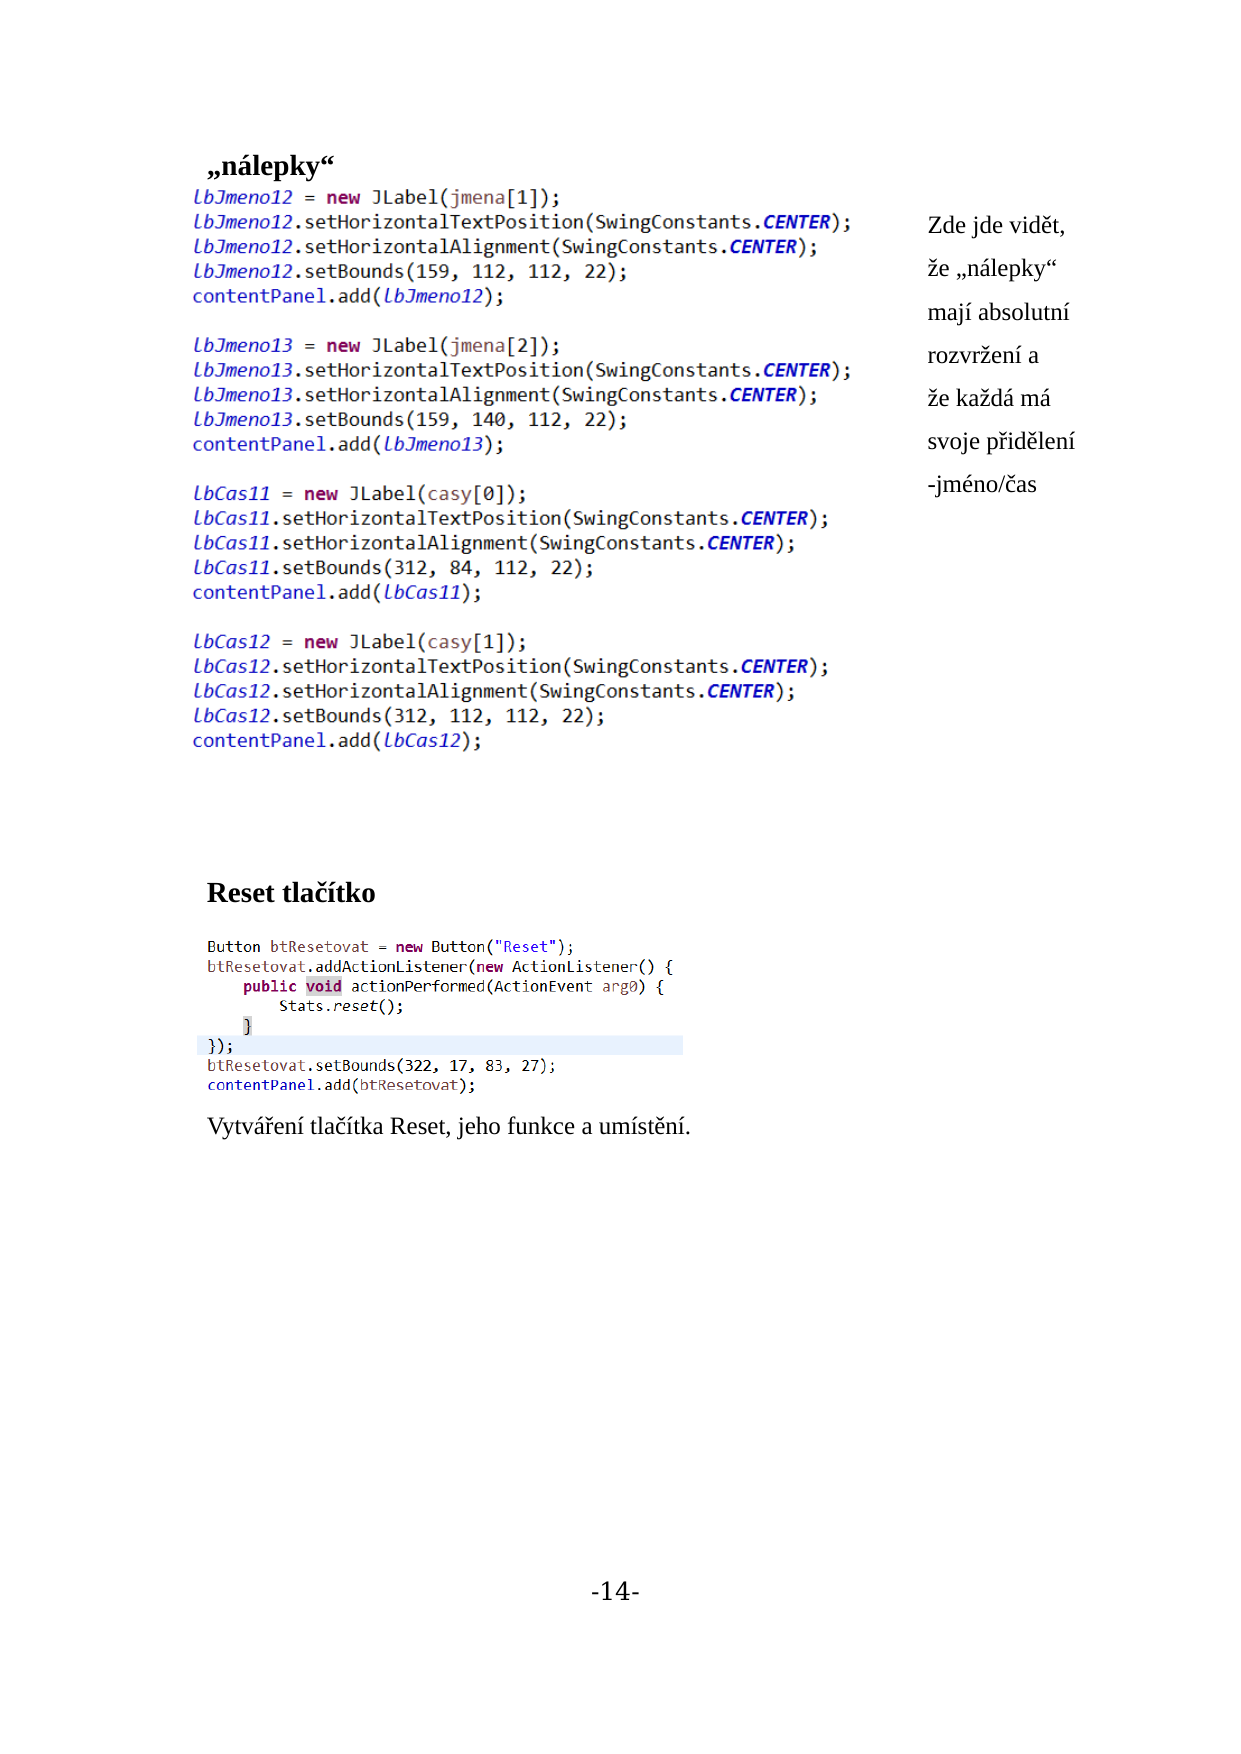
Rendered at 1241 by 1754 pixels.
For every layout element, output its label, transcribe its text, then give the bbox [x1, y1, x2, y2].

text mají absolutní [854, 297, 1093, 325]
text Vytváření tlačítka Reset, jeho funkce a umístění. [207, 1111, 1093, 1140]
picture [183, 187, 854, 756]
text že každá má [854, 383, 1093, 412]
text svoje přidělení [854, 426, 1093, 455]
picture [197, 929, 683, 1098]
text Zde jde vidět, [854, 210, 1093, 239]
text -jméno/čas [854, 469, 1093, 498]
text že „nálepky“ [854, 253, 1093, 282]
subtitle Reset tlačítko [207, 876, 1093, 909]
text rozvržení a [854, 340, 1093, 368]
subtitle „nálepky“ [207, 148, 1093, 181]
